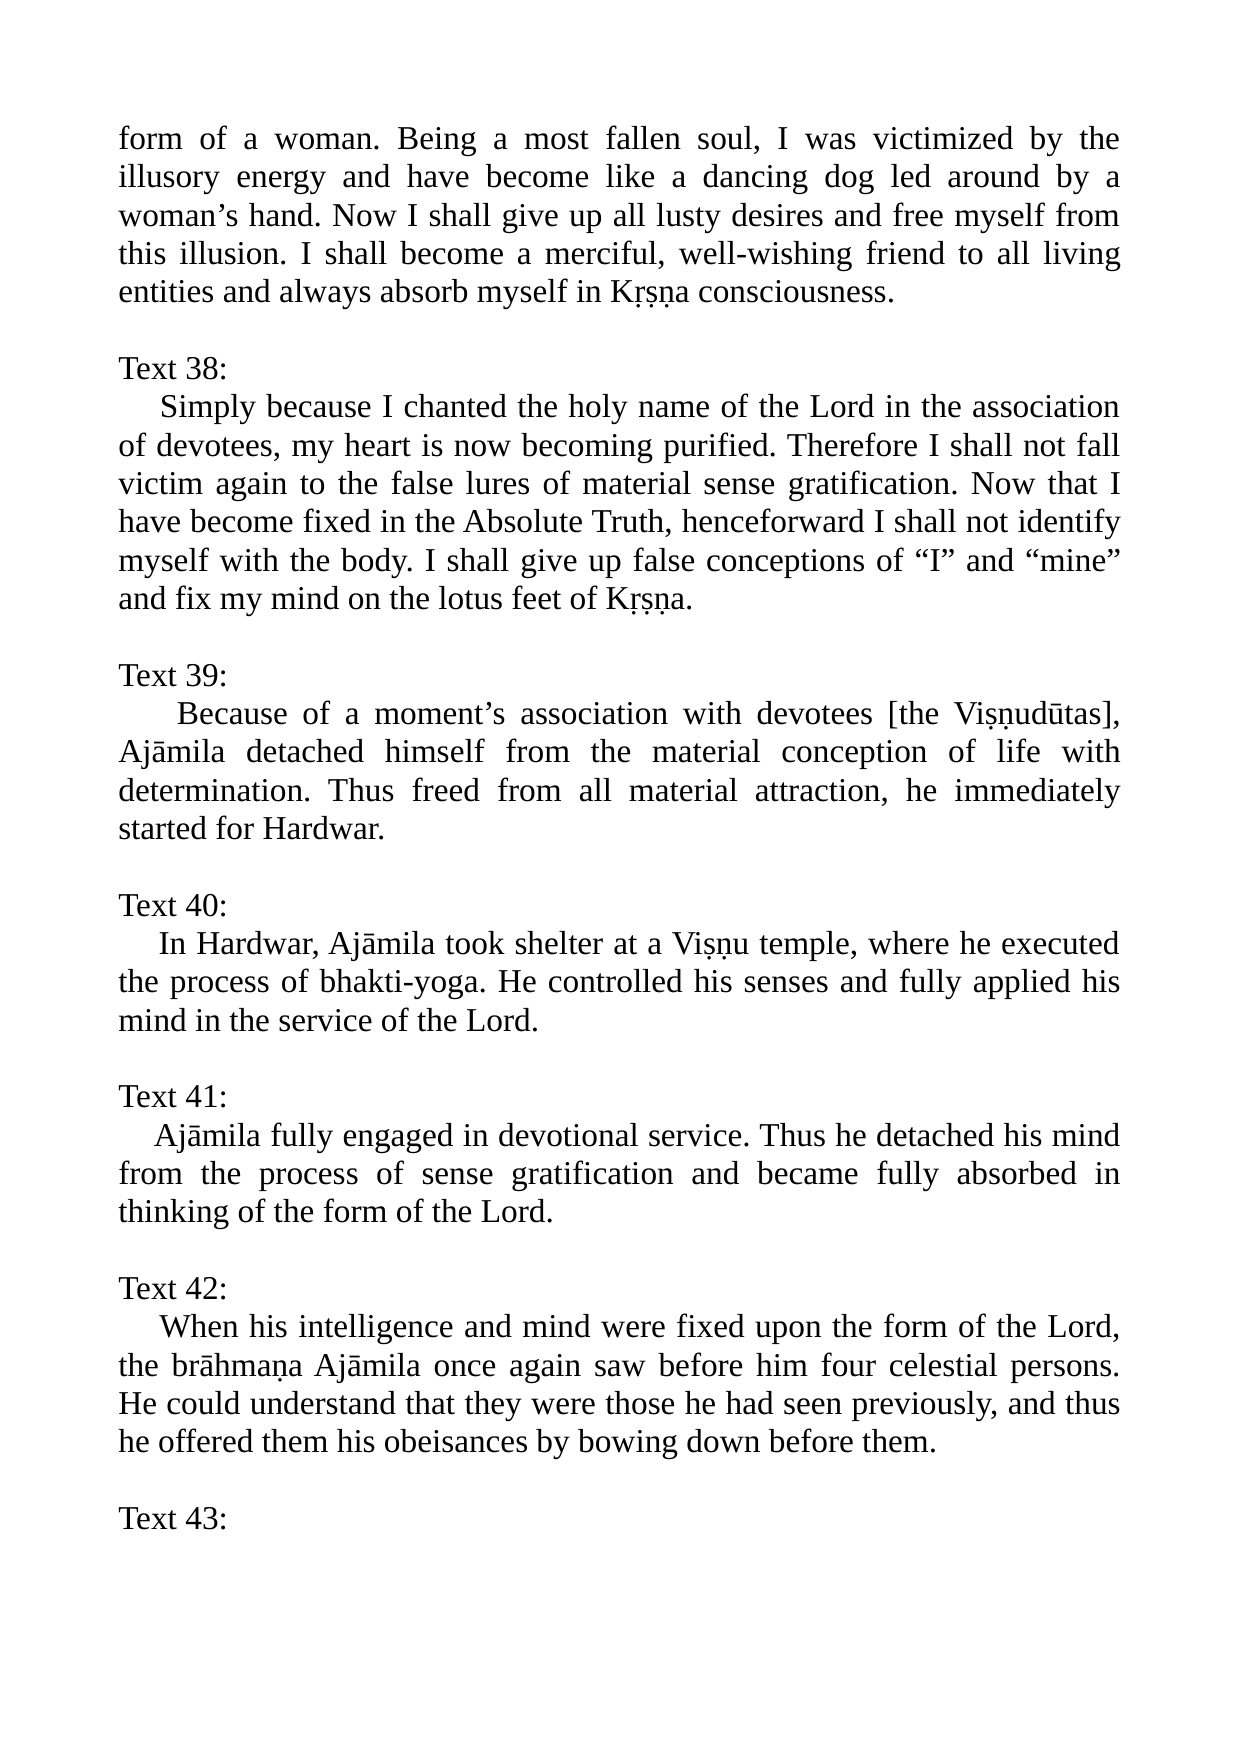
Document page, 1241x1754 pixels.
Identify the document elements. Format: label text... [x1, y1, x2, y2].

text Simply because I chanted the holy name of the Lord in the association of devotees, my heart is now becoming purified. Therefore I shall not fall victim again to the false lures of material sense gratification. Now that I have become fixed in the Absolute Truth, henceforward I shall not identify myself with the body. I shall give up false conceptions of “I” and “mine” and fix my mind on the lotus feet of Kṛṣṇa. [118, 386, 1122, 616]
text Text 40: [118, 885, 1122, 923]
text Because of a moment’s association with devotees [the Viṣṇudūtas], Ajāmila detached himself from the material conception of life with determination. Thus freed from all material attraction, he immediately started for Hardwar. [118, 693, 1122, 846]
text form of a woman. Being a most fallen soul, I was victimized by the illusory energy and have become like a dancing dog led around by a woman’s hand. Now I shall give up all lusty desires and free myself from this illusion. I shall become a merciful, well-wishing friend to all living entities and always absorb myself in Kṛṣṇa consciousness. [118, 118, 1122, 310]
text When his intelligence and mind were fixed upon the form of the Lord, the brāhmaṇa Ajāmila once again saw before him four celestial persons. He could understand that they were those he had seen previously, and thus he offered them his obeisances by bowing down before them. [118, 1306, 1122, 1460]
text Text 38: [118, 348, 1122, 386]
text Ajāmila fully engaged in devotional service. Thus he detached his mind from the process of sense gratification and became fully absorbed in thinking of the form of the Lord. [118, 1115, 1122, 1230]
text Text 42: [118, 1268, 1122, 1306]
text In Hardwar, Ajāmila took shelter at a Viṣṇu temple, where he executed the process of bhakti-yoga. He controlled his senses and fully applied his mind in the service of the Lord. [118, 923, 1122, 1038]
text Text 43: [118, 1498, 1122, 1536]
text Text 39: [118, 655, 1122, 693]
text Text 41: [118, 1076, 1122, 1115]
